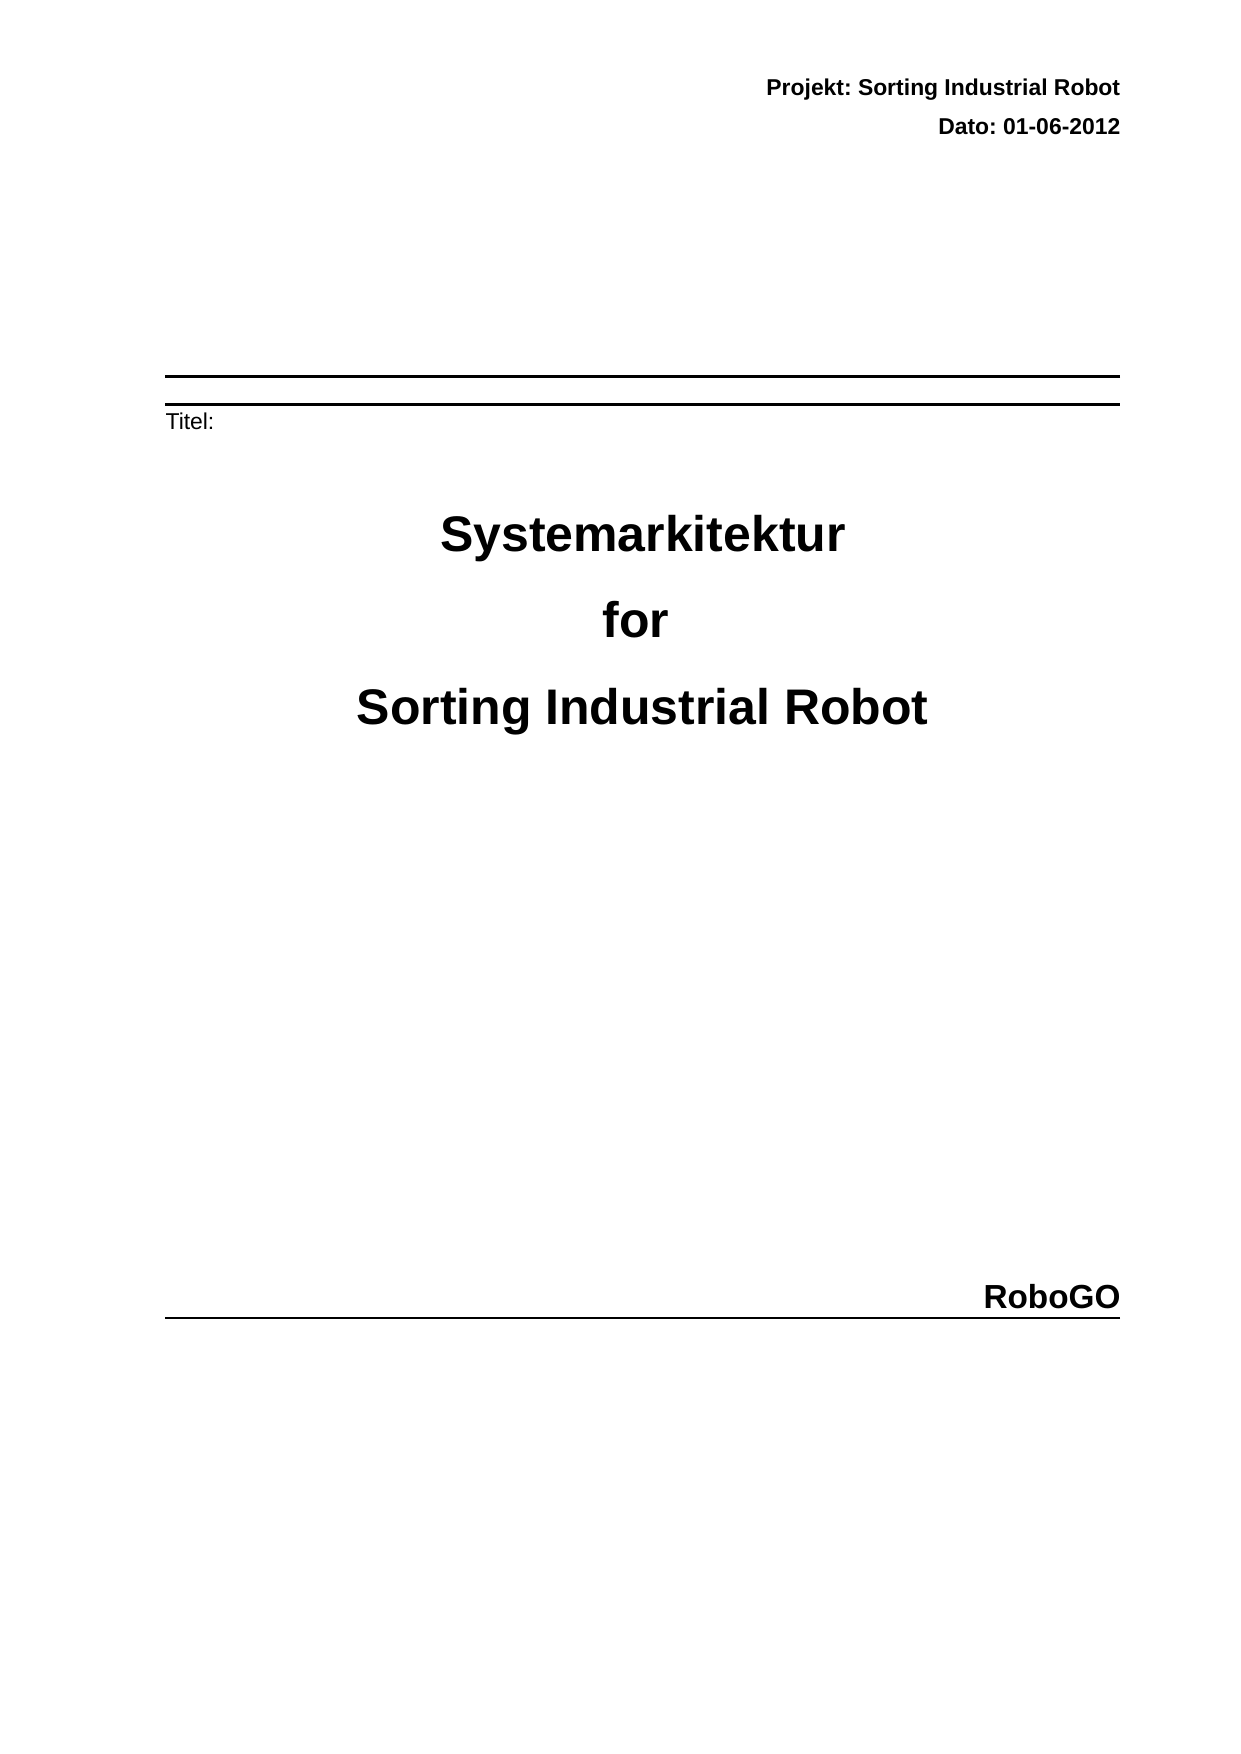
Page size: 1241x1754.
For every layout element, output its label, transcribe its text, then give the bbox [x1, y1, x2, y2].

text Sorting Industrial Robot [165, 677, 1120, 735]
text Dato: 01-06-2012 [165, 113, 1120, 140]
text Projekt: Sorting Industrial Robot [709, 74, 1120, 100]
text Systemarkitektur [165, 505, 1120, 562]
text RoboGO [165, 1277, 1120, 1317]
text Titel: [165, 406, 1120, 434]
text for [165, 591, 1120, 648]
